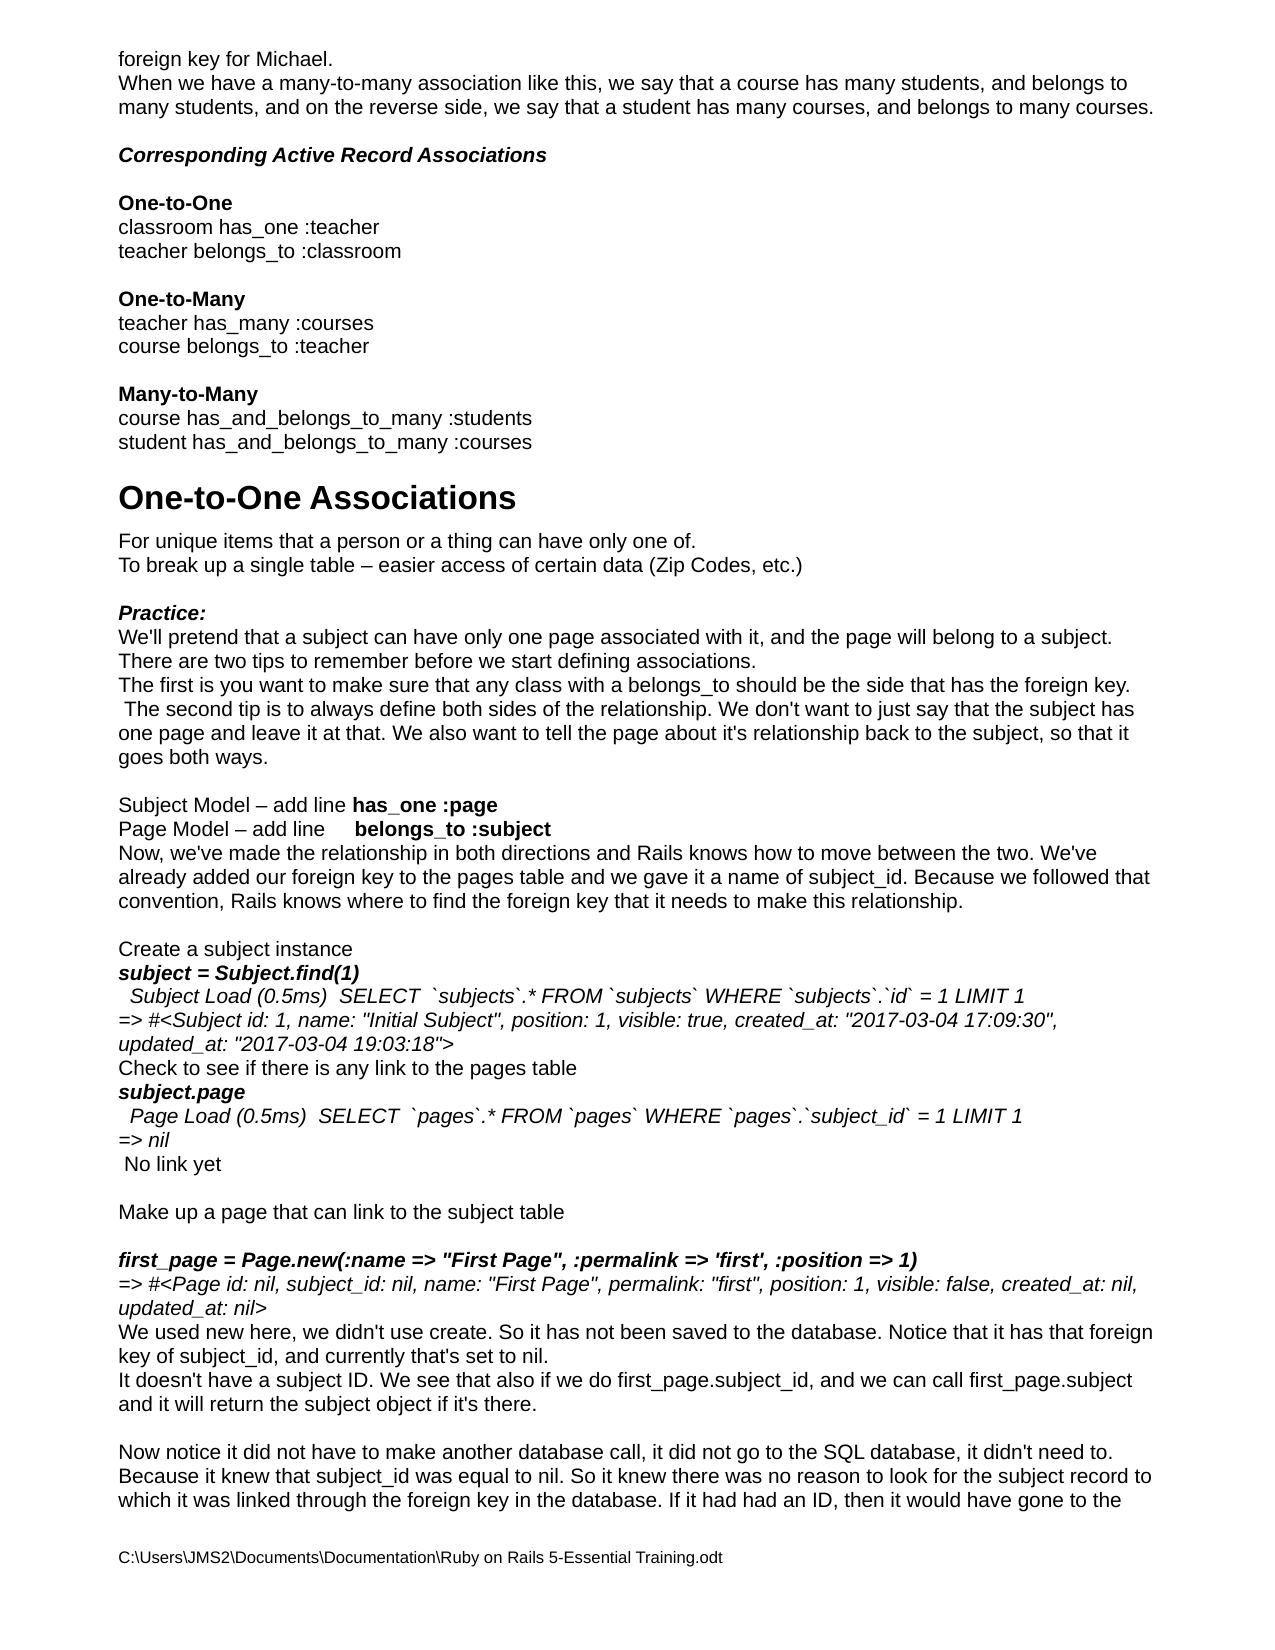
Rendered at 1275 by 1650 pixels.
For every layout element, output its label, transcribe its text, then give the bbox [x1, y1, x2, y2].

text When we have a many-to-many association like this, we say that a course has many students, and belongs to many students, and on the reverse side, we say that a student has many courses, and belongs to many courses. [118, 71, 1157, 119]
subtitle Corresponding Active Record Associations [118, 143, 1157, 167]
text Page Model – add line belongs_to :subject [118, 817, 1157, 841]
text course belongs_to :teacher [118, 334, 1157, 358]
text No link yet [118, 1152, 1157, 1176]
text classroom has_one :teacher [118, 214, 1157, 238]
text Subject Load (0.5ms) SELECT `subjects`.* FROM `subjects` WHERE `subjects`.`id` = 1 LIMIT 1 [118, 984, 1157, 1008]
text Make up a page that can link to the subject table [118, 1200, 1157, 1224]
text To break up a single table – easier access of certain data (Zip Codes, etc.) [118, 553, 1157, 577]
text One-to-One [118, 191, 1157, 214]
text => #<Subject id: 1, name: "Initial Subject", position: 1, visible: true, created_at: "2017-03-04 17:09:30", updated_at: "2017-03-04 19:03:18"> [118, 1008, 1157, 1056]
text The second tip is to always define both sides of the relationship. We don't want to just say that the subject has one page and leave it at that. We also want to tell the page about it's relationship back to the subject, so that it goes both ways. [118, 697, 1157, 769]
text subject = Subject.find(1) [118, 960, 1157, 984]
text student has_and_belongs_to_many :courses [118, 430, 1157, 454]
text We used new here, we didn't use create. So it has not been saved to the database. Notice that it has that foreign key of subject_id, and currently that's set to nil. [118, 1320, 1157, 1368]
text teacher has_many :courses [118, 310, 1157, 334]
text foreign key for Michael. [118, 47, 1157, 71]
text first_page = Page.new(:name => "First Page", :permalink => 'first', :position => 1) [118, 1248, 1157, 1272]
text teacher belongs_to :classroom [118, 238, 1157, 262]
text => nil [118, 1128, 1157, 1152]
text Check to see if there is any link to the pages table [118, 1056, 1157, 1080]
text Many-to-Many [118, 382, 1157, 406]
text One-to-Many [118, 286, 1157, 310]
text It doesn't have a subject ID. We see that also if we do first_page.subject_id, and we can call first_page.subject and it will return the subject object if it's there. [118, 1368, 1157, 1416]
subtitle Practice: [118, 601, 1157, 625]
text Now notice it did not have to make another database call, it did not go to the SQL database, it didn't need to. Because it knew that subject_id was equal to nil. So it knew there was no reason to look for the subject record to which it was linked through the foreign key in the database. If it had had an ID, then it would have gone to the [118, 1439, 1157, 1511]
text For unique items that a person or a thing can have only one of. [118, 529, 1157, 553]
text course has_and_belongs_to_many :students [118, 406, 1157, 430]
text Page Load (0.5ms) SELECT `pages`.* FROM `pages` WHERE `pages`.`subject_id` = 1 LIMIT 1 [118, 1104, 1157, 1128]
text Now, we've made the relationship in both directions and Rails knows how to move between the two. We've already added our foreign key to the pages table and we gave it a name of subject_id. Because we followed that convention, Rails knows where to find the foreign key that it needs to make this relationship. [118, 841, 1157, 912]
text subject.page [118, 1080, 1157, 1104]
subtitle One-to-One Associations [118, 478, 1157, 517]
text Subject Model – add line has_one :page [118, 793, 1157, 817]
text The first is you want to make sure that any class with a belongs_to should be the side that has the foreign key. [118, 673, 1157, 697]
text We'll pretend that a subject can have only one page associated with it, and the page will belong to a subject. There are two tips to remember before we start defining associations. [118, 625, 1157, 673]
text Create a subject instance [118, 936, 1157, 960]
text => #<Page id: nil, subject_id: nil, name: "First Page", permalink: "first", position: 1, visible: false, created_at: nil, updated_at: nil> [118, 1272, 1157, 1320]
